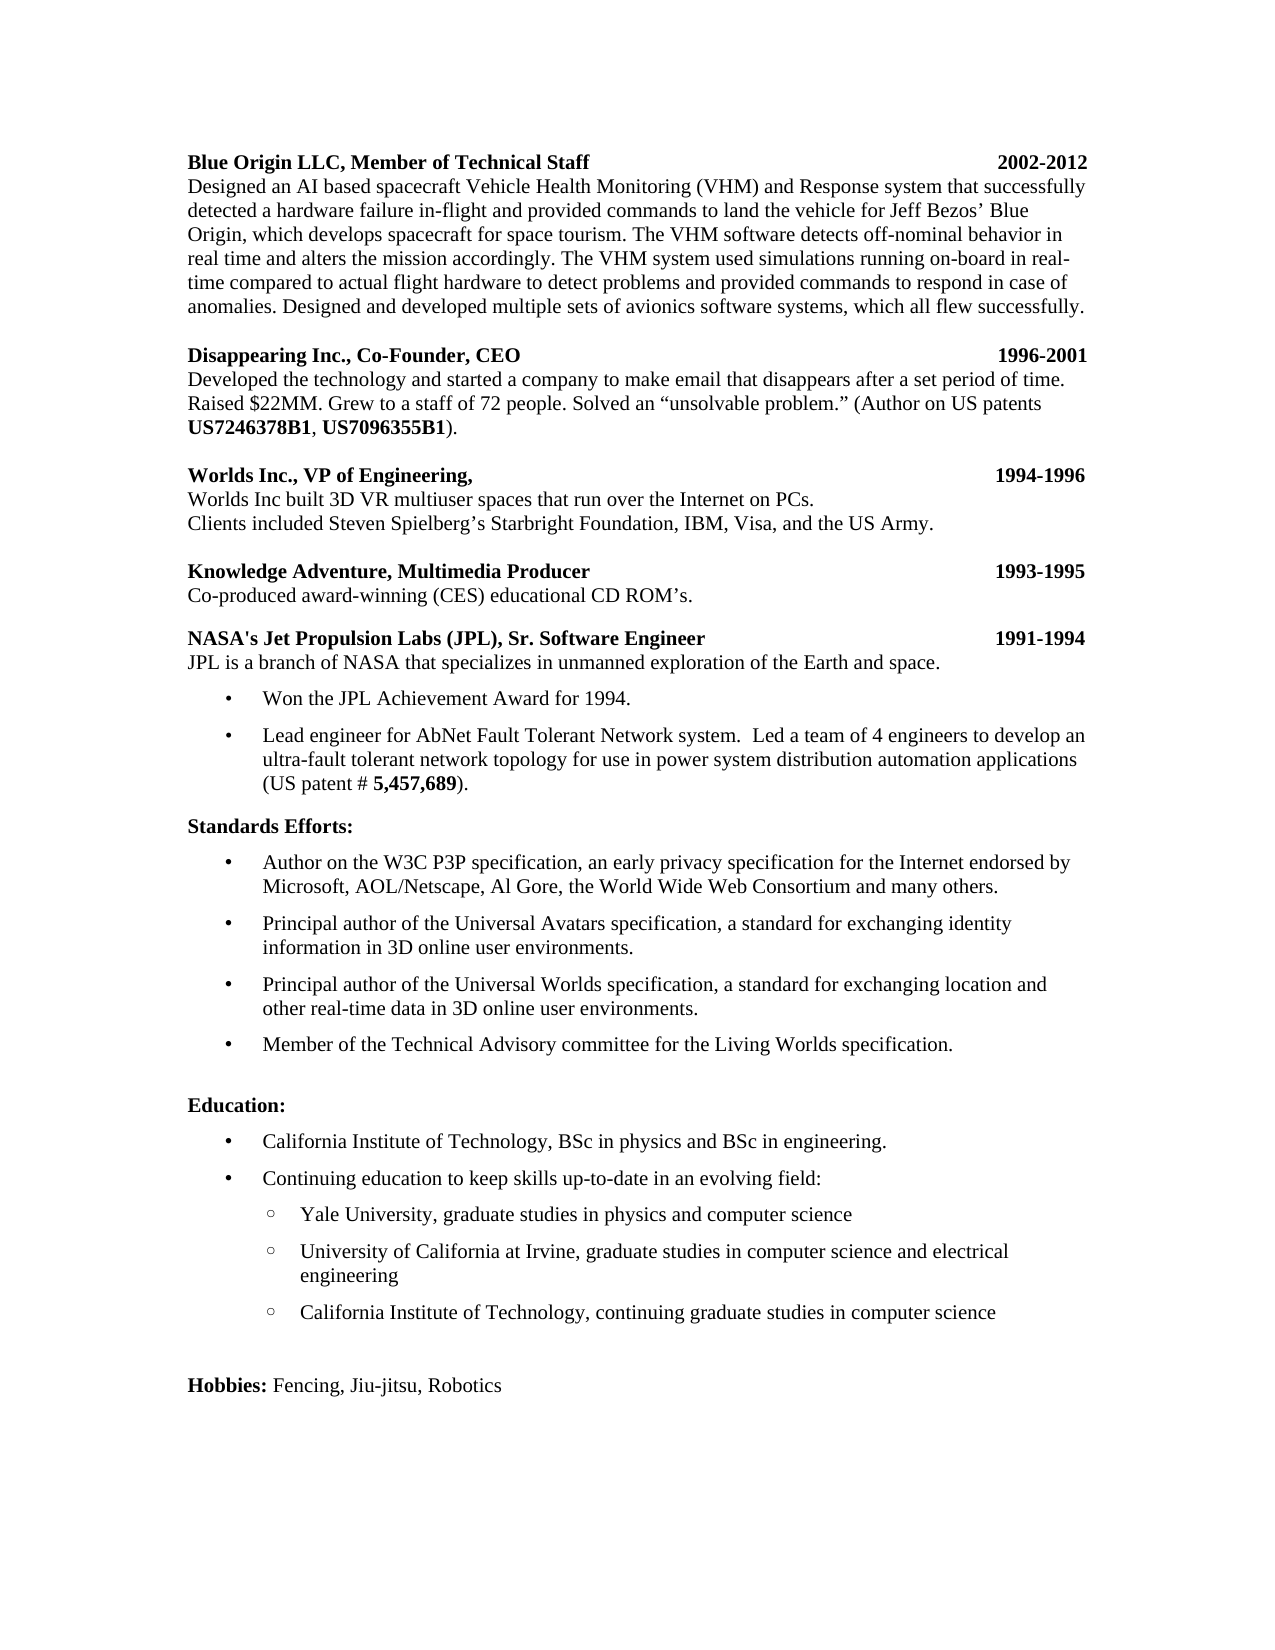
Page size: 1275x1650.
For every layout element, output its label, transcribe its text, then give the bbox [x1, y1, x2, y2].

list Yale University, graduate studies in physics and computer science [262, 1202, 1087, 1226]
text Worlds Inc built 3D VR multiuser spaces that run over the Internet on PCs. [187, 487, 1087, 511]
list Principal author of the Universal Worlds specification, a standard for exchanging location and other real-time data in 3D online user environments. [225, 971, 1087, 1019]
text Knowledge Adventure, Multimedia Producer 1993-1995 [187, 559, 1087, 583]
text Worlds Inc., VP of Engineering, 1994-1996 [187, 463, 1087, 487]
list Author on the W3C P3P specification, an early privacy specification for the Internet endorsed by Microsoft, AOL/Netscape, Al Gore, the World Wide Web Consortium and many others. [225, 850, 1087, 898]
list Won the JPL Achievement Award for 1994. [225, 686, 1087, 710]
text Hobbies: Fencing, Jiu-jitsu, Robotics [187, 1373, 1087, 1397]
text NASA's Jet Propulsion Labs (JPL), Sr. Software Engineer 1991-1994 [187, 626, 1087, 650]
list California Institute of Technology, continuing graduate studies in computer science [262, 1299, 1087, 1324]
text Blue Origin LLC, Member of Technical Staff 2002-2012 [187, 150, 1087, 174]
list Lead engineer for AbNet Fault Tolerant Network system. Led a team of 4 engineers to develop an ultra-fault tolerant network topology for use in power system distribution automation applications (US patent # 5,457,689). [225, 723, 1087, 795]
text Clients included Steven Spielberg’s Starbright Foundation, IBM, Visa, and the US Army. [187, 511, 1087, 535]
text Designed an AI based spacecraft Vehicle Health Monitoring (VHM) and Response system that successfully detected a hardware failure in-flight and provided commands to land the vehicle for Jeff Bezos’ Blue Origin, which develops spacecraft for space tourism. The VHM software detects off-nominal behavior in real time and alters the mission accordingly. The VHM system used simulations running on-board in real-time compared to actual flight hardware to detect problems and provided commands to respond in case of anomalies. Designed and developed multiple sets of avionics software systems, which all flew successfully. [187, 174, 1087, 318]
list Member of the Technical Advisory committee for the Living Worlds specification. [225, 1032, 1087, 1056]
text Standards Efforts: [187, 814, 1087, 838]
list Continuing education to keep skills up-to-date in an evolving field: [225, 1166, 1087, 1190]
list Principal author of the Universal Avatars specification, a standard for exchanging identity information in 3D online user environments. [225, 911, 1087, 959]
text Education: [187, 1093, 1087, 1117]
list University of California at Irvine, graduate studies in computer science and electrical engineering [262, 1239, 1087, 1287]
list California Institute of Technology, BSc in physics and BSc in engineering. [225, 1129, 1087, 1153]
text Disappearing Inc., Co-Founder, CEO 1996-2001 [187, 342, 1087, 367]
text JPL is a branch of NASA that specializes in unmanned exploration of the Earth and space. [187, 650, 1087, 674]
text Co-produced award-winning (CES) educational CD ROM’s. [187, 583, 1087, 607]
text Developed the technology and started a company to make email that disappears after a set period of time. Raised $22MM. Grew to a staff of 72 people. Solved an “unsolvable problem.” (Author on US patents US7246378B1, US7096355B1). [187, 367, 1087, 439]
